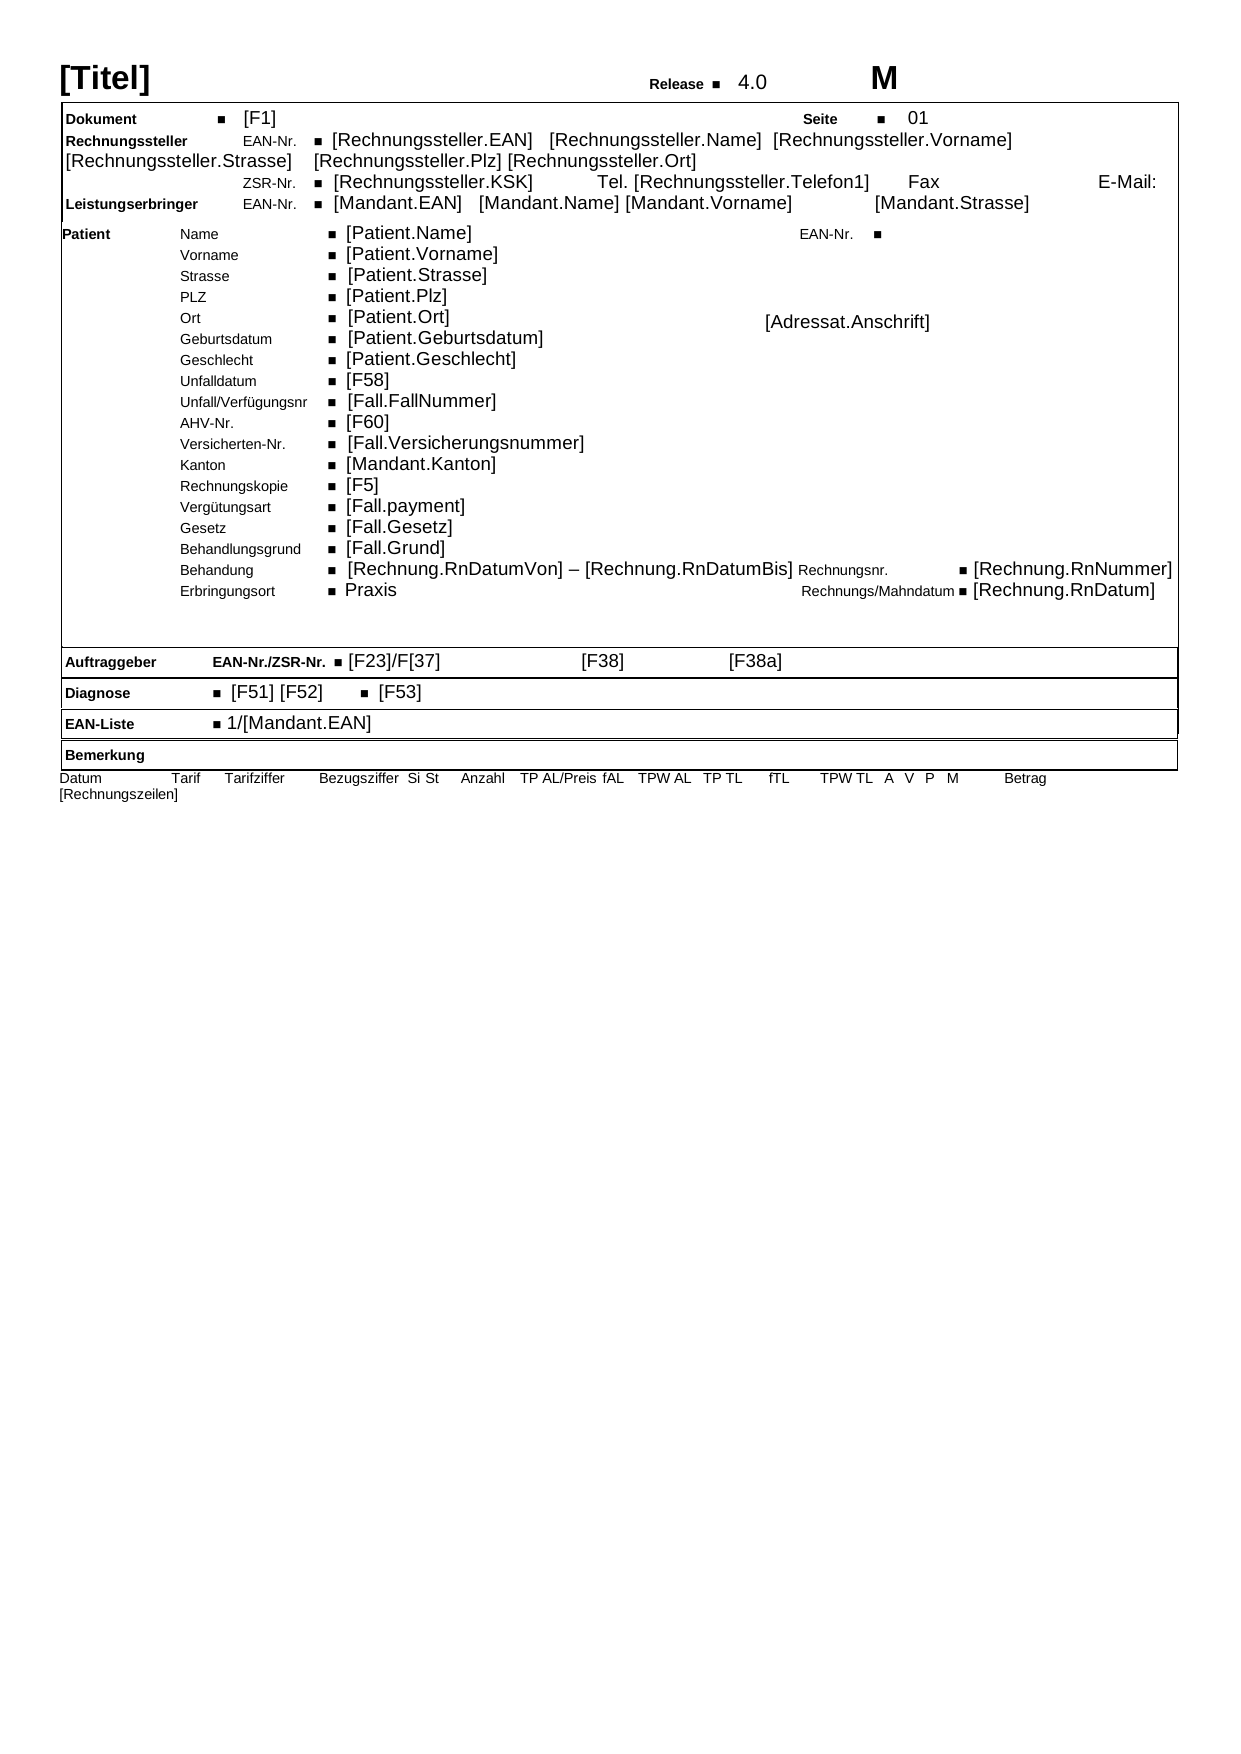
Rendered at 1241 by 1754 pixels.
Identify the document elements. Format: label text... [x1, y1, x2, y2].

text Patient Name ■ [Patient.Name] EAN-Nr. ■ [62, 222, 1178, 243]
text Bemerkung [65, 743, 1174, 764]
text Datum Tarif Tarifziffer Bezugsziffer Si St Anzahl TP AL/Preis fAL TPW AL TP TL fTL TPW TL A V P M Betrag [59, 730, 1181, 787]
text Vorname ■ [Patient.Vorname] [62, 243, 1178, 264]
text Leistungserbringer EAN-Nr. ■ [Mandant.EAN] [Mandant.Name] [Mandant.Vorname] [Mandant.Strasse] [Mandant.Plz] [Mandant.Ort] [65, 192, 1175, 222]
text Ort ■ [Patient.Ort] [62, 306, 1178, 327]
text [Rechnungszeilen] [59, 787, 1181, 803]
text [1107, 369, 1178, 390]
text Vergütungsart ■ [Fall.payment] [62, 496, 1178, 517]
text [1107, 432, 1178, 453]
text Dokument ■ [F1] Seite ■ 01 [65, 106, 1175, 129]
text PLZ ■ [Patient.Plz] [62, 285, 1178, 306]
text Diagnose ■ [F51] [F52] ■ [F53] [65, 682, 1174, 703]
text [1107, 348, 1178, 369]
text Behandlungsgrund ■ [Fall.Grund] [62, 538, 1178, 559]
text EAN-Liste ■ 1/[Mandant.EAN] [65, 712, 1174, 733]
text Auftraggeber EAN-Nr./ZSR-Nr. ■ [F23]/F[37] [F38] [F38a] [65, 651, 1174, 672]
text Behandung ■ [Rechnung.RnDatumVon] – [Rechnung.RnDatumBis] Rechnungsnr. ■ [Rechnung.RnNummer] [62, 559, 1178, 580]
text Geburtsdatum ■ [Patient.Geburtsdatum] [62, 327, 765, 348]
text Gesetz ■ [Fall.Gesetz] [62, 517, 1178, 538]
text Rechnungssteller EAN-Nr. ■ [Rechnungssteller.EAN] [Rechnungssteller.Name] [Rechnungssteller.Vorname] [Rechnungssteller.Strasse] [Rechnungssteller.Plz] [Rechnungssteller.Ort] [65, 129, 1175, 171]
text [1107, 390, 1178, 411]
text [Adressat.Anschrift] [765, 312, 1107, 333]
text [1107, 453, 1178, 474]
text Geschlecht ■ [Patient.Geschlecht] [62, 348, 765, 369]
text Rechnungskopie ■ [F5] [62, 474, 1178, 496]
text [1107, 411, 1178, 432]
text Kanton ■ [Mandant.Kanton] [62, 453, 765, 474]
text ZSR-Nr. ■ [Rechnungssteller.KSK] Tel. [Rechnungssteller.Telefon1] Fax E-Mail: [65, 171, 1175, 192]
text Strasse ■ [Patient.Strasse] [62, 264, 1178, 285]
text Unfalldatum ■ [F58] [62, 369, 765, 390]
text [1107, 327, 1178, 348]
text Erbringungsort ■ Praxis Rechnungs/Mahndatum ■ [Rechnung.RnDatum] [62, 580, 1178, 601]
text Versicherten-Nr. ■ [Fall.Versicherungsnummer] [62, 432, 765, 453]
text [Titel] Release ■ 4.0 M [59, 59, 1181, 97]
text Unfall/Verfügungsnr ■ [Fall.FallNummer] [62, 390, 765, 411]
text AHV-Nr. ■ [F60] [62, 411, 765, 432]
